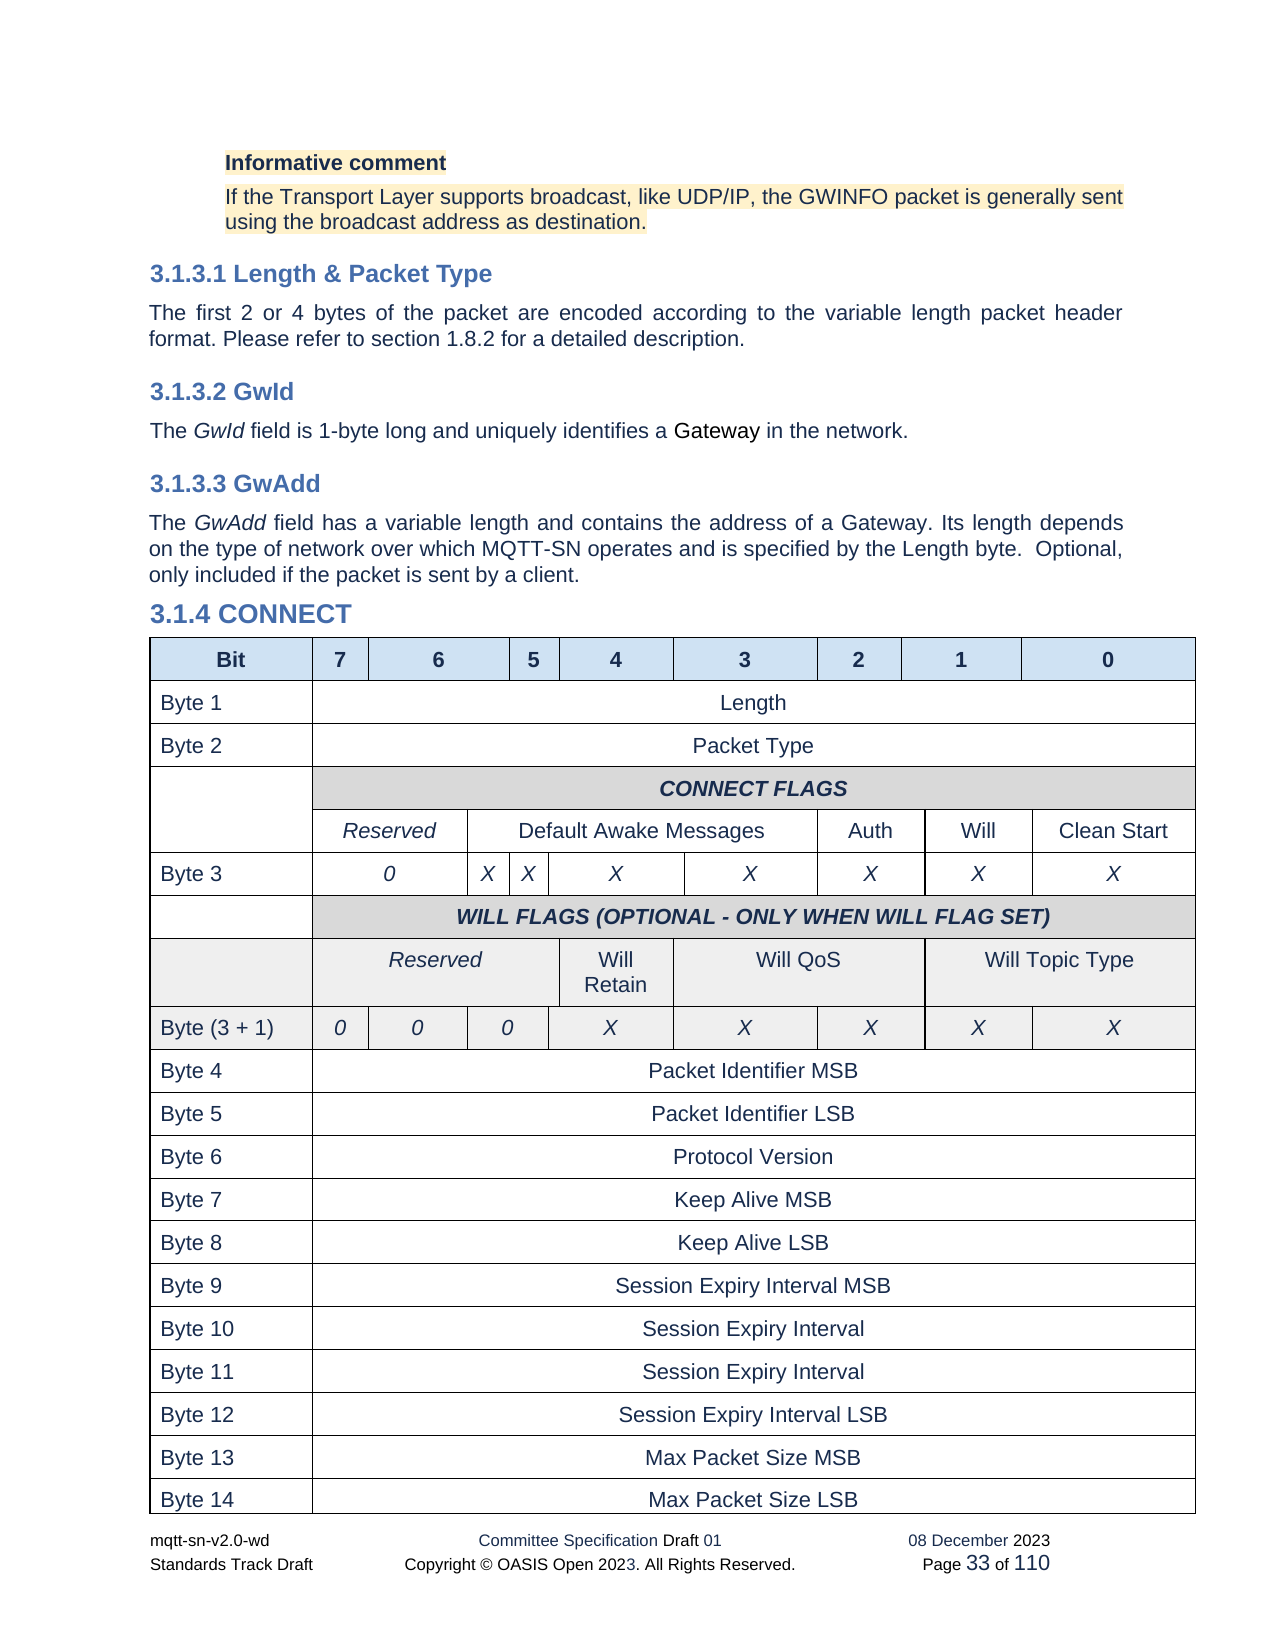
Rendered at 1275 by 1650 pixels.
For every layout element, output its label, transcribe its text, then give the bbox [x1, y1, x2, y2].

table_cell Keep Alive LSB [313, 1221, 1195, 1263]
table_cell Will [926, 810, 1032, 852]
table_cell Byte 11 [151, 1350, 312, 1392]
table_cell Byte 2 [151, 724, 312, 766]
table_cell Byte 13 [151, 1436, 312, 1478]
table_header 3 [674, 638, 817, 680]
table_cell 0 [313, 853, 467, 895]
table_cell Max Packet Size MSB [313, 1436, 1195, 1478]
table_cell WILL FLAGS (OPTIONAL - ONLY WHEN WILL FLAG SET) [313, 896, 1195, 938]
table_cell Will Topic Type [926, 939, 1195, 1006]
table_cell Byte 10 [151, 1307, 312, 1349]
table_cell X [1033, 1007, 1195, 1049]
table_cell 0 [369, 1007, 467, 1049]
table_cell Byte 12 [151, 1393, 312, 1435]
table_cell Session Expiry Interval MSB [313, 1264, 1195, 1306]
table_cell X [674, 1007, 817, 1049]
table_cell X [468, 853, 509, 895]
table_cell X [926, 1007, 1032, 1049]
table_cell X [685, 853, 817, 895]
table_cell X [1033, 853, 1195, 895]
table_cell Byte 9 [151, 1264, 312, 1306]
table_cell Byte 1 [151, 681, 312, 723]
subtitle 3.1.4 CONNECT [150, 598, 1124, 629]
table_cell Session Expiry Interval [313, 1350, 1195, 1392]
table_cell Max Packet Size LSB [313, 1479, 1195, 1512]
table_cell Byte 4 [151, 1050, 312, 1092]
table_cell Auth [818, 810, 924, 852]
table_header Bit [151, 638, 312, 680]
table_cell [151, 939, 312, 1006]
table_cell Session Expiry Interval [313, 1307, 1195, 1349]
table_cell Length [313, 681, 1195, 723]
table_header 0 [1022, 638, 1195, 680]
table_cell Reserved [313, 810, 467, 852]
text The first 2 or 4 bytes of the packet are encoded according to the variable length packet header format. Please refer to section 1.8.2 for a detailed description. [148, 300, 1124, 351]
table_header 2 [818, 638, 901, 680]
table_cell Will Retain [560, 939, 673, 1006]
table_cell Byte 5 [151, 1093, 312, 1134]
table_cell Packet Identifier MSB [313, 1050, 1195, 1092]
table_cell X [818, 853, 924, 895]
table_header 6 [369, 638, 509, 680]
table_cell X [926, 853, 1032, 895]
table_cell X [510, 853, 548, 895]
table_cell X [818, 1007, 924, 1049]
table_cell Byte (3 + 1) [151, 1007, 312, 1049]
table_cell Byte 14 [151, 1479, 312, 1512]
table_cell 0 [468, 1007, 548, 1049]
table_cell Session Expiry Interval LSB [313, 1393, 1195, 1435]
text Informative comment [225, 150, 1124, 175]
text The GwAdd field has a variable length and contains the address of a Gateway. Its length depends on the type of network over which MQTT-SN operates and is specified by the Length byte. Optional, only included if the packet is sent by a client. [148, 510, 1124, 587]
subtitle 3.1.3.3 GwAdd [150, 468, 1124, 497]
table_cell Byte 8 [151, 1221, 312, 1263]
table_cell X [549, 853, 684, 895]
table_cell [151, 767, 312, 852]
table_cell Will QoS [674, 939, 924, 1006]
table_cell Byte 7 [151, 1179, 312, 1220]
table_header 1 [902, 638, 1021, 680]
table_header 4 [560, 638, 673, 680]
text The GwId field is 1-byte long and uniquely identifies a Gateway in the network. [149, 418, 1124, 443]
table_cell X [549, 1007, 673, 1049]
table_cell Clean Start [1033, 810, 1195, 852]
subtitle 3.1.3.1 Length & Packet Type [150, 259, 1124, 288]
table_cell Keep Alive MSB [313, 1179, 1195, 1220]
text If the Transport Layer supports broadcast, like UDP/IP, the GWINFO packet is generally sent using the broadcast address as destination. [225, 183, 1124, 234]
table_cell CONNECT FLAGS [313, 767, 1195, 809]
table_header 7 [313, 638, 368, 680]
table_cell Packet Identifier LSB [313, 1093, 1195, 1134]
table_cell 0 [313, 1007, 368, 1049]
subtitle 3.1.3.2 GwId [150, 377, 1124, 406]
table_header 5 [510, 638, 559, 680]
table_cell Protocol Version [313, 1136, 1195, 1177]
table_cell Default Awake Messages [468, 810, 817, 852]
table_cell Byte 6 [151, 1136, 312, 1177]
table_cell Byte 3 [151, 853, 312, 895]
table_cell [151, 896, 312, 938]
table_cell Packet Type [313, 724, 1195, 766]
table_cell Reserved [313, 939, 559, 1006]
